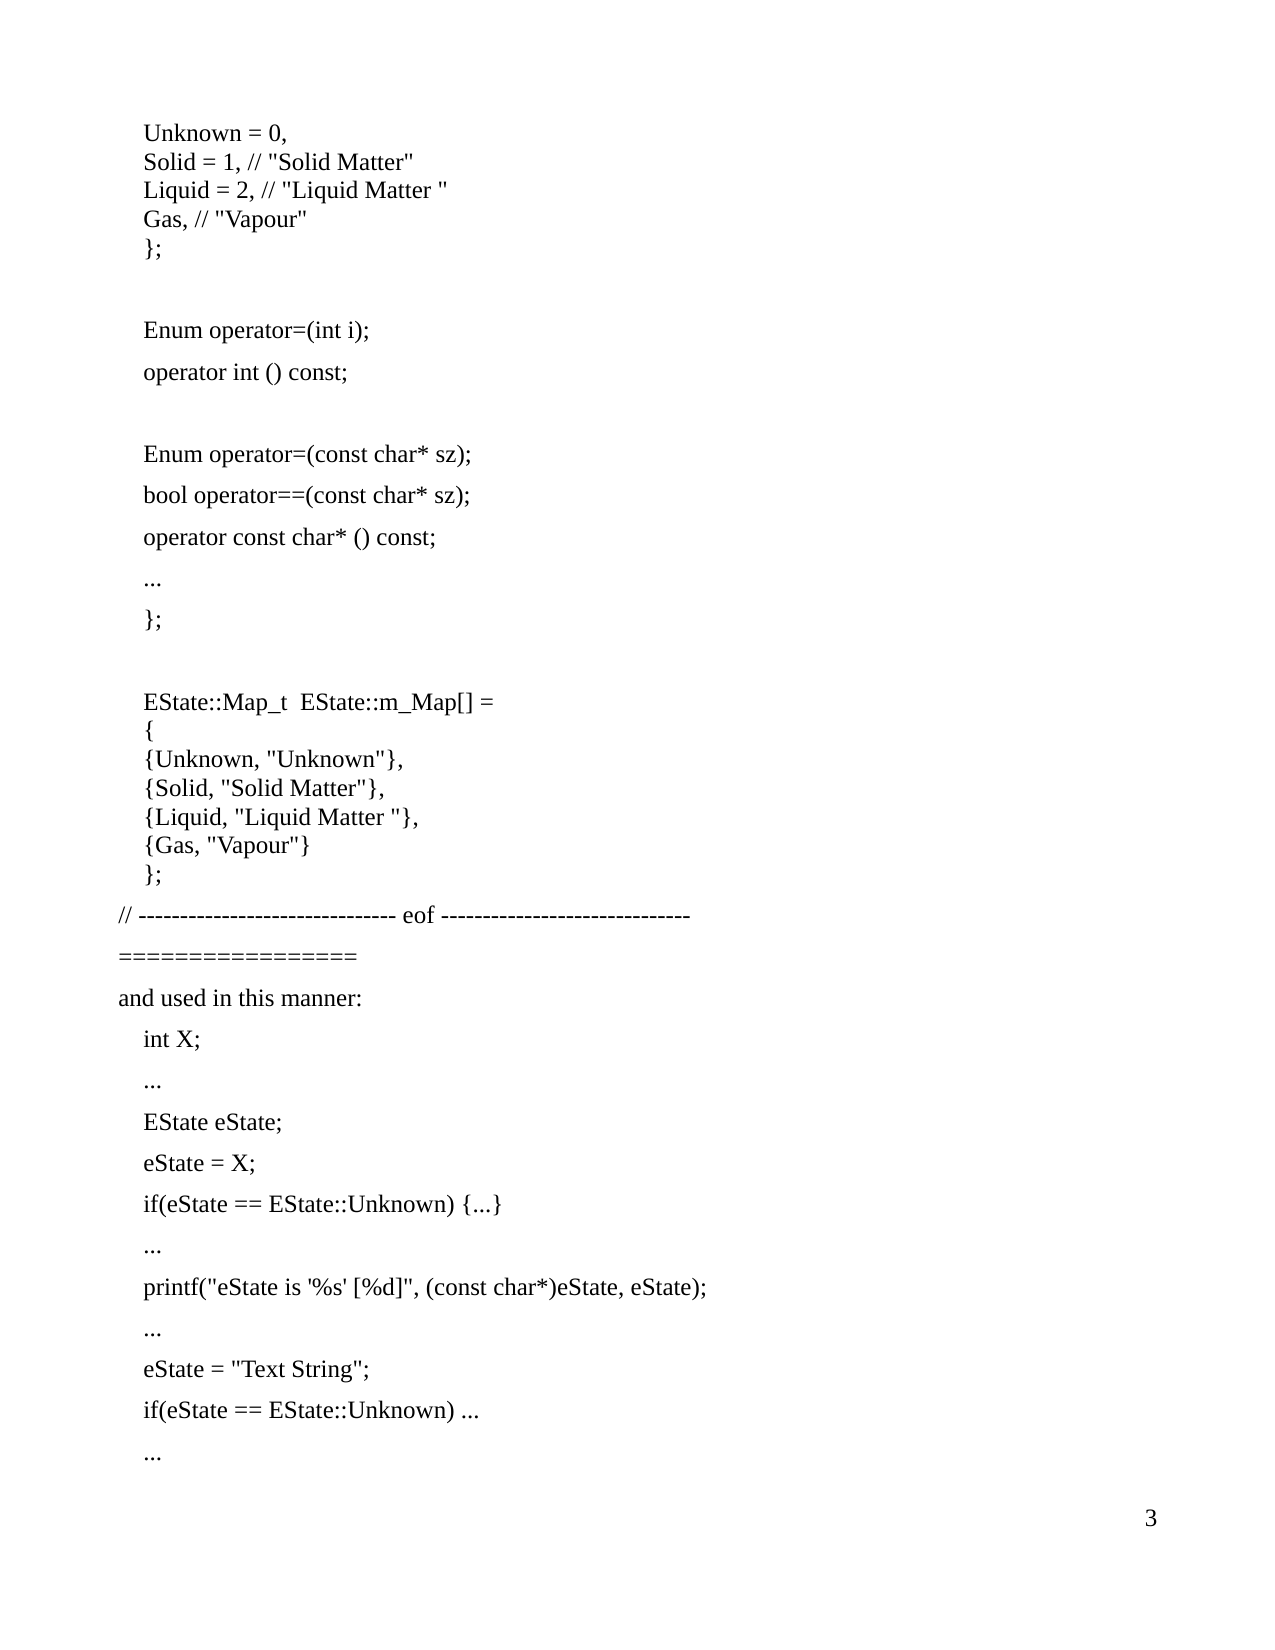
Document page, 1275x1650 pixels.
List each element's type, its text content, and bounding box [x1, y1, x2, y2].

text ... [118, 1313, 1181, 1342]
text ... [118, 1437, 1157, 1466]
text }; [118, 604, 1157, 633]
text ... [118, 1231, 1157, 1259]
text ... [118, 1066, 1157, 1094]
text ================= [118, 942, 1157, 971]
text EState eState; [118, 1107, 1157, 1136]
text int X; [118, 1024, 1157, 1053]
text printf("eState is '%s' [%d]", (const char*)eState, eState); [118, 1272, 1157, 1301]
text // ------------------------------- eof ------------------------------ [118, 901, 1157, 929]
text Enum operator=(const char* sz); [118, 439, 1157, 468]
text eState = "Text String"; [118, 1354, 1157, 1383]
text operator int () const; [118, 357, 1157, 386]
text Enum operator=(int i); [118, 316, 1157, 344]
text Unknown = 0, Solid = 1, // "Solid Matter" Liquid = 2, // "Liquid Matter " Gas, // "Vapour" }; [118, 118, 1157, 262]
text bool operator==(const char* sz); [118, 481, 1157, 509]
text operator const char* () const; [118, 522, 1157, 551]
text eState = X; [118, 1148, 1157, 1177]
text EState::Map_t EState::m_Map[] = { {Unknown, "Unknown"}, {Solid, "Solid Matter"}, {Liquid, "Liquid Matter "}, {Gas, "Vapour"} }; [118, 687, 1157, 888]
text if(eState == EState::Unknown) {...} [118, 1189, 1157, 1218]
text and used in this manner: [118, 983, 1157, 1012]
text if(eState == EState::Unknown) ... [118, 1396, 1157, 1424]
text ... [118, 563, 1157, 592]
